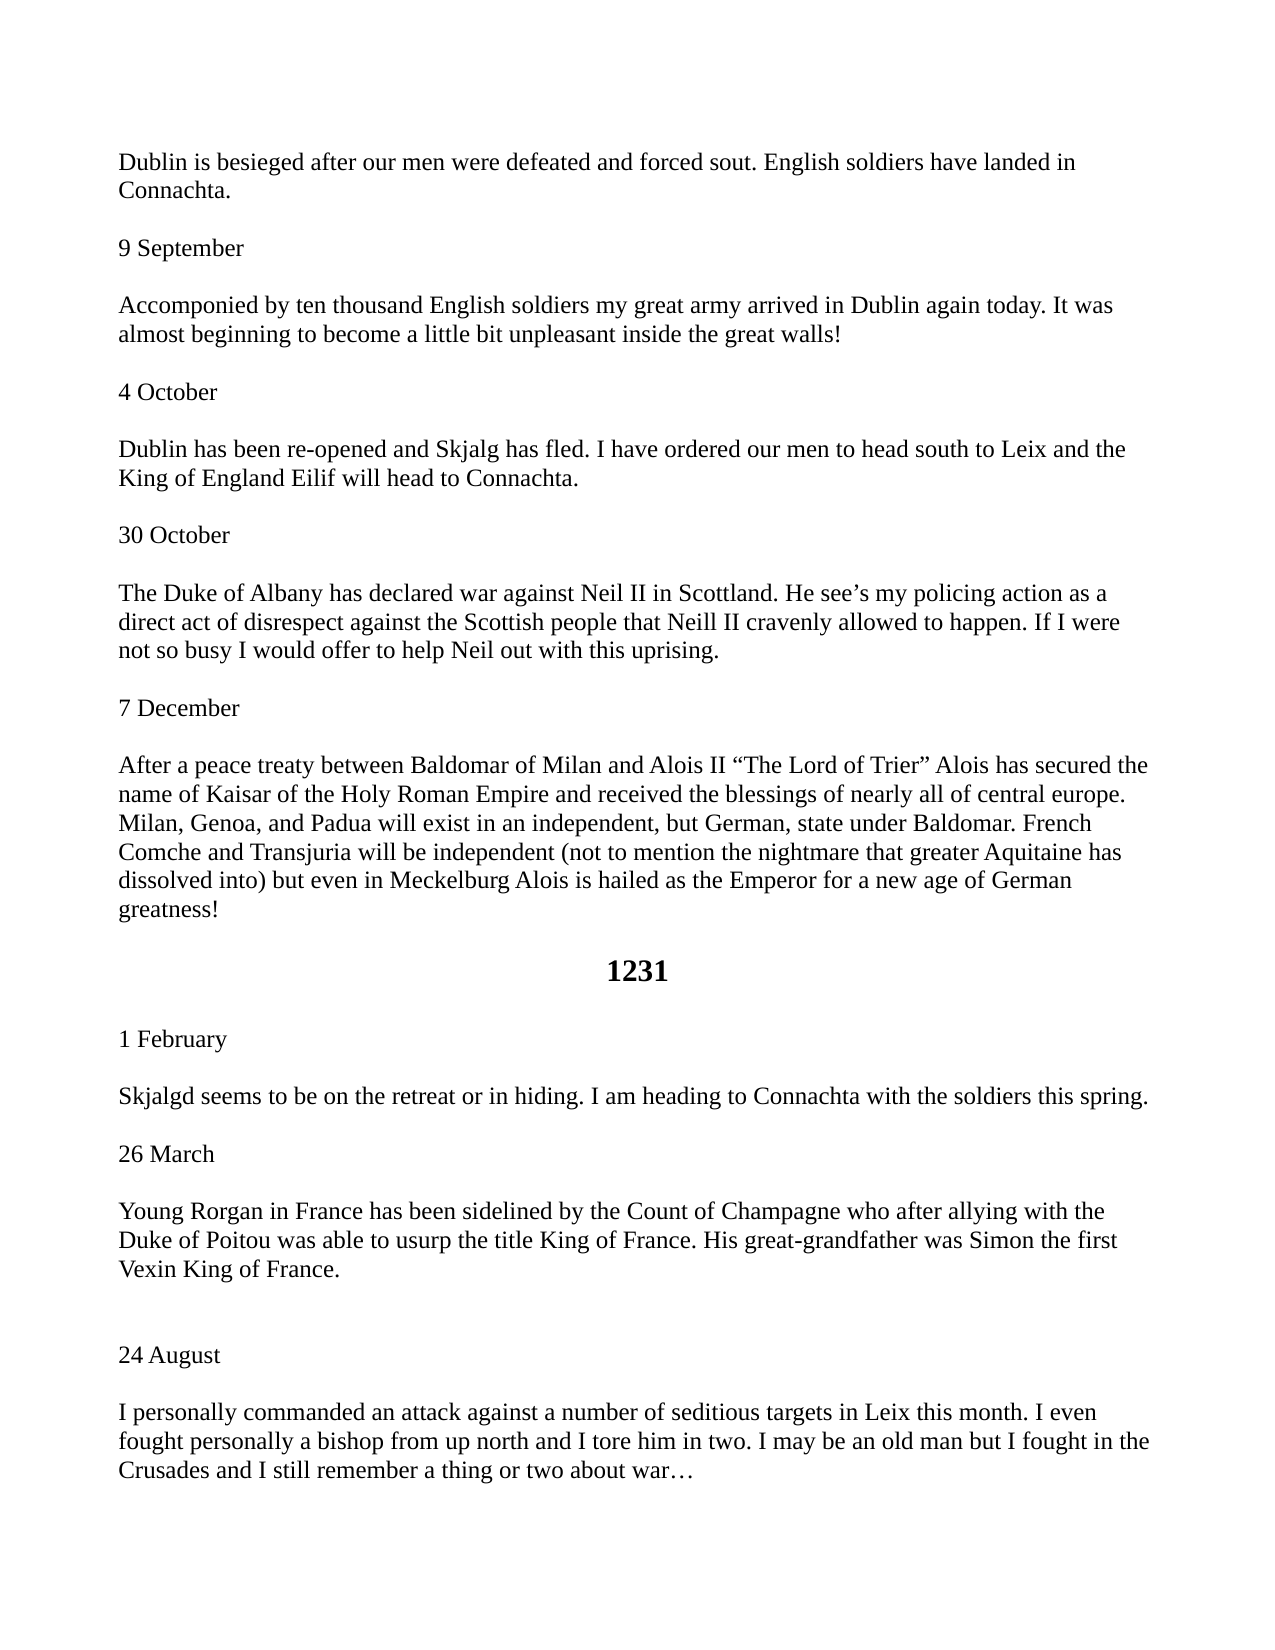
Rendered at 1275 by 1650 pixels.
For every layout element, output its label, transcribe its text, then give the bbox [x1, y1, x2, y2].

text Skjalgd seems to be on the retreat or in hiding. I am heading to Connachta with the soldiers this spring. [118, 1081, 1157, 1110]
text After a peace treaty between Baldomar of Milan and Alois II “The Lord of Trier” Alois has secured the name of Kaisar of the Holy Roman Empire and received the blessings of nearly all of central europe. Milan, Genoa, and Padua will exist in an independent, but German, state under Baldomar. French Comche and Transjuria will be independent (not to mention the nightmare that greater Aquitaine has dissolved into) but even in Meckelburg Alois is hailed as the Emperor for a new age of German greatness! [118, 751, 1157, 923]
text Dublin is besieged after our men were defeated and forced sout. English soldiers have landed in Connachta. [118, 147, 1157, 204]
text 30 October [118, 521, 1157, 549]
text Young Rorgan in France has been sidelined by the Count of Champagne who after allying with the Duke of Poitou was able to usurp the title King of France. His great-grandfather was Simon the first Vexin King of France. [118, 1167, 1157, 1282]
text Accomponied by ten thousand English soldiers my great army arrived in Dublin again today. It was almost beginning to become a little bit unpleasant inside the great walls! [118, 291, 1157, 348]
text The Duke of Albany has declared war against Neil II in Scottland. He see’s my policing action as a direct act of disrespect against the Scottish people that Neill II cravenly allowed to happen. If I were not so busy I would offer to help Neil out with this uprising. [118, 578, 1157, 664]
text 1 February [118, 1024, 1157, 1052]
text 1231 [118, 952, 1157, 988]
text I personally commanded an attack against a number of seditious targets in Leix this month. I even fought personally a bishop from up north and I tore him in two. I may be an old man but I fought in the Crusades and I still remember a thing or two about war… [118, 1397, 1157, 1484]
text 4 October [118, 377, 1157, 406]
text Dublin has been re-opened and Skjalg has fled. I have ordered our men to head south to Leix and the King of England Eilif will head to Connachta. [118, 434, 1157, 492]
text 9 September [118, 233, 1157, 262]
text 7 December [118, 693, 1157, 722]
text 26 March [118, 1139, 1157, 1167]
text 24 August [118, 1340, 1157, 1369]
